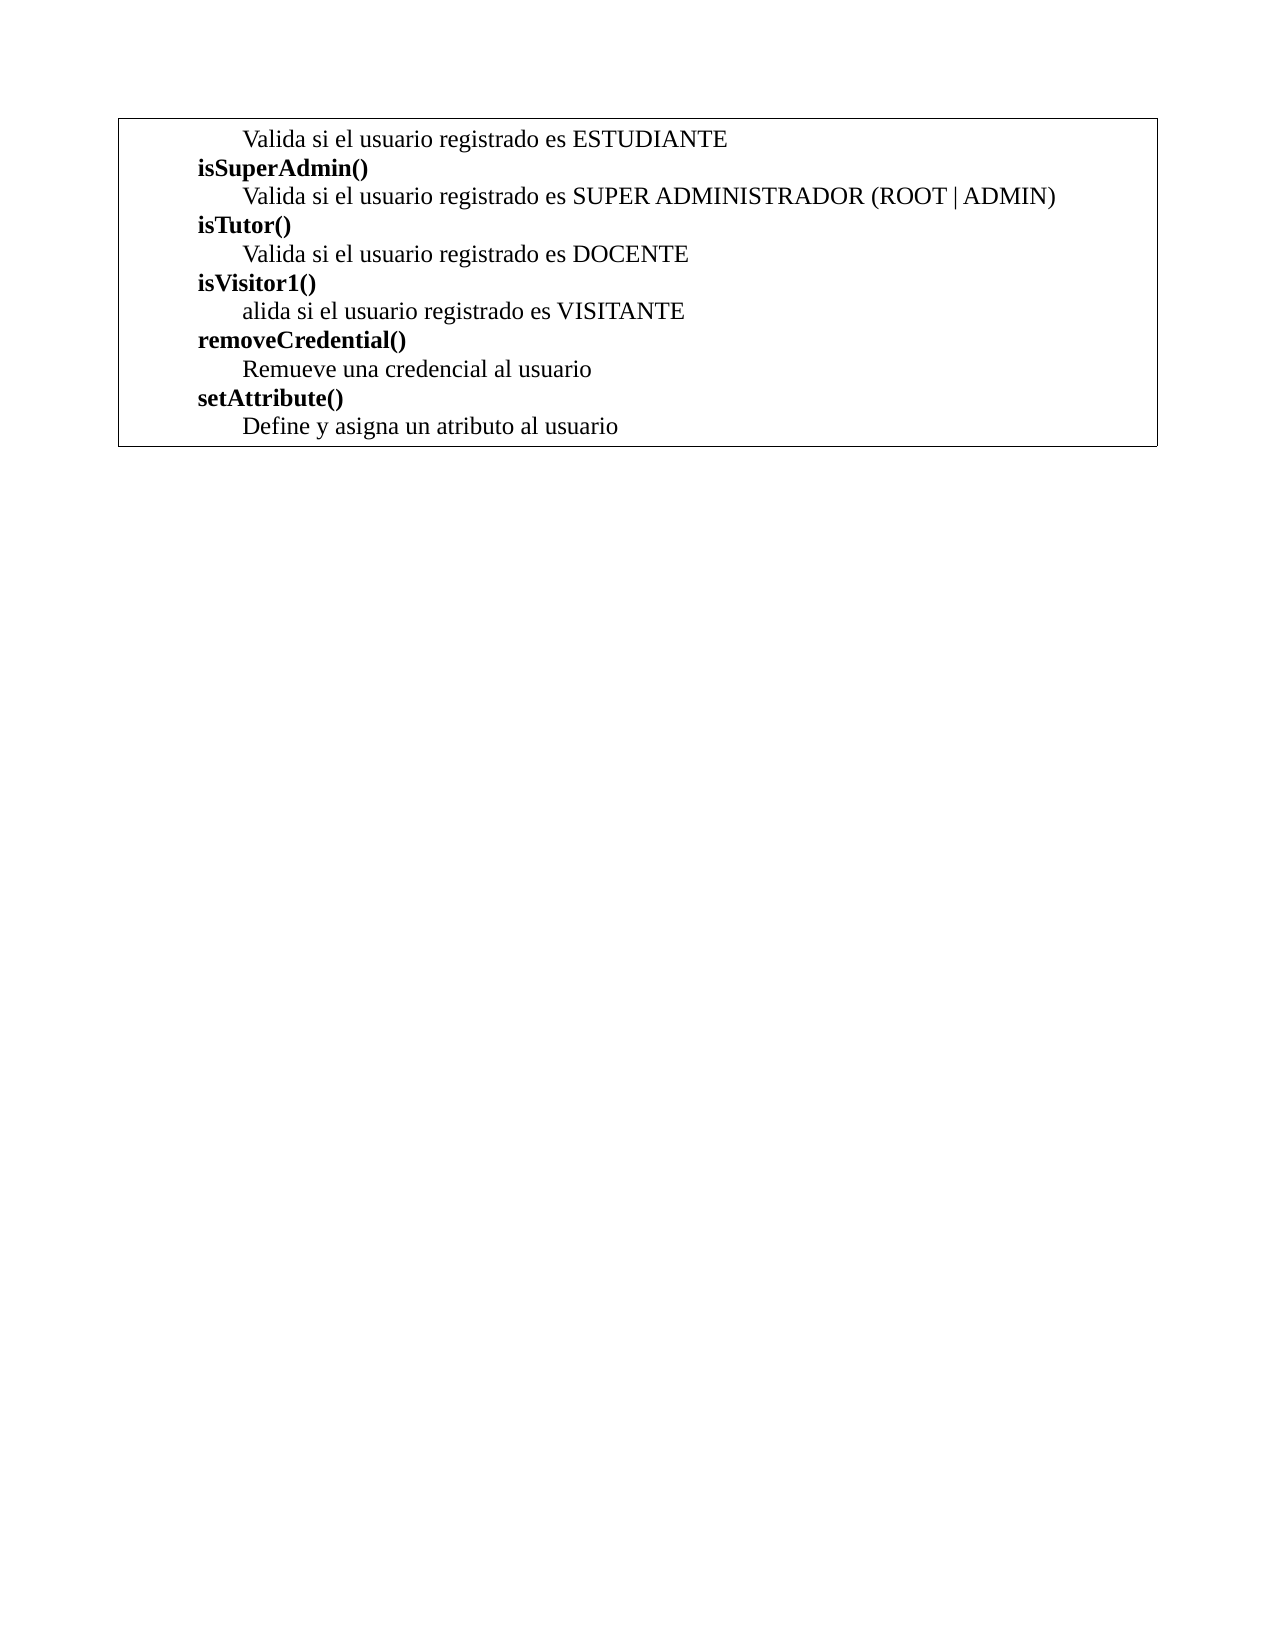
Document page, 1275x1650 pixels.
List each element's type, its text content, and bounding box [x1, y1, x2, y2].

table_cell Valida si el usuario registrado es ESTUDIANTE isSuperAdmin() Valida si el usuario registrado es SUPER ADMINISTRADOR (ROOT | ADMIN) isTutor() Valida si el usuario registrado es DOCENTE isVisitor1() alida si el usuario registrado es VISITANTE removeCredential() Remueve una credencial al usuario setAttribute() Define y asigna un atributo al usuario [119, 119, 1157, 446]
